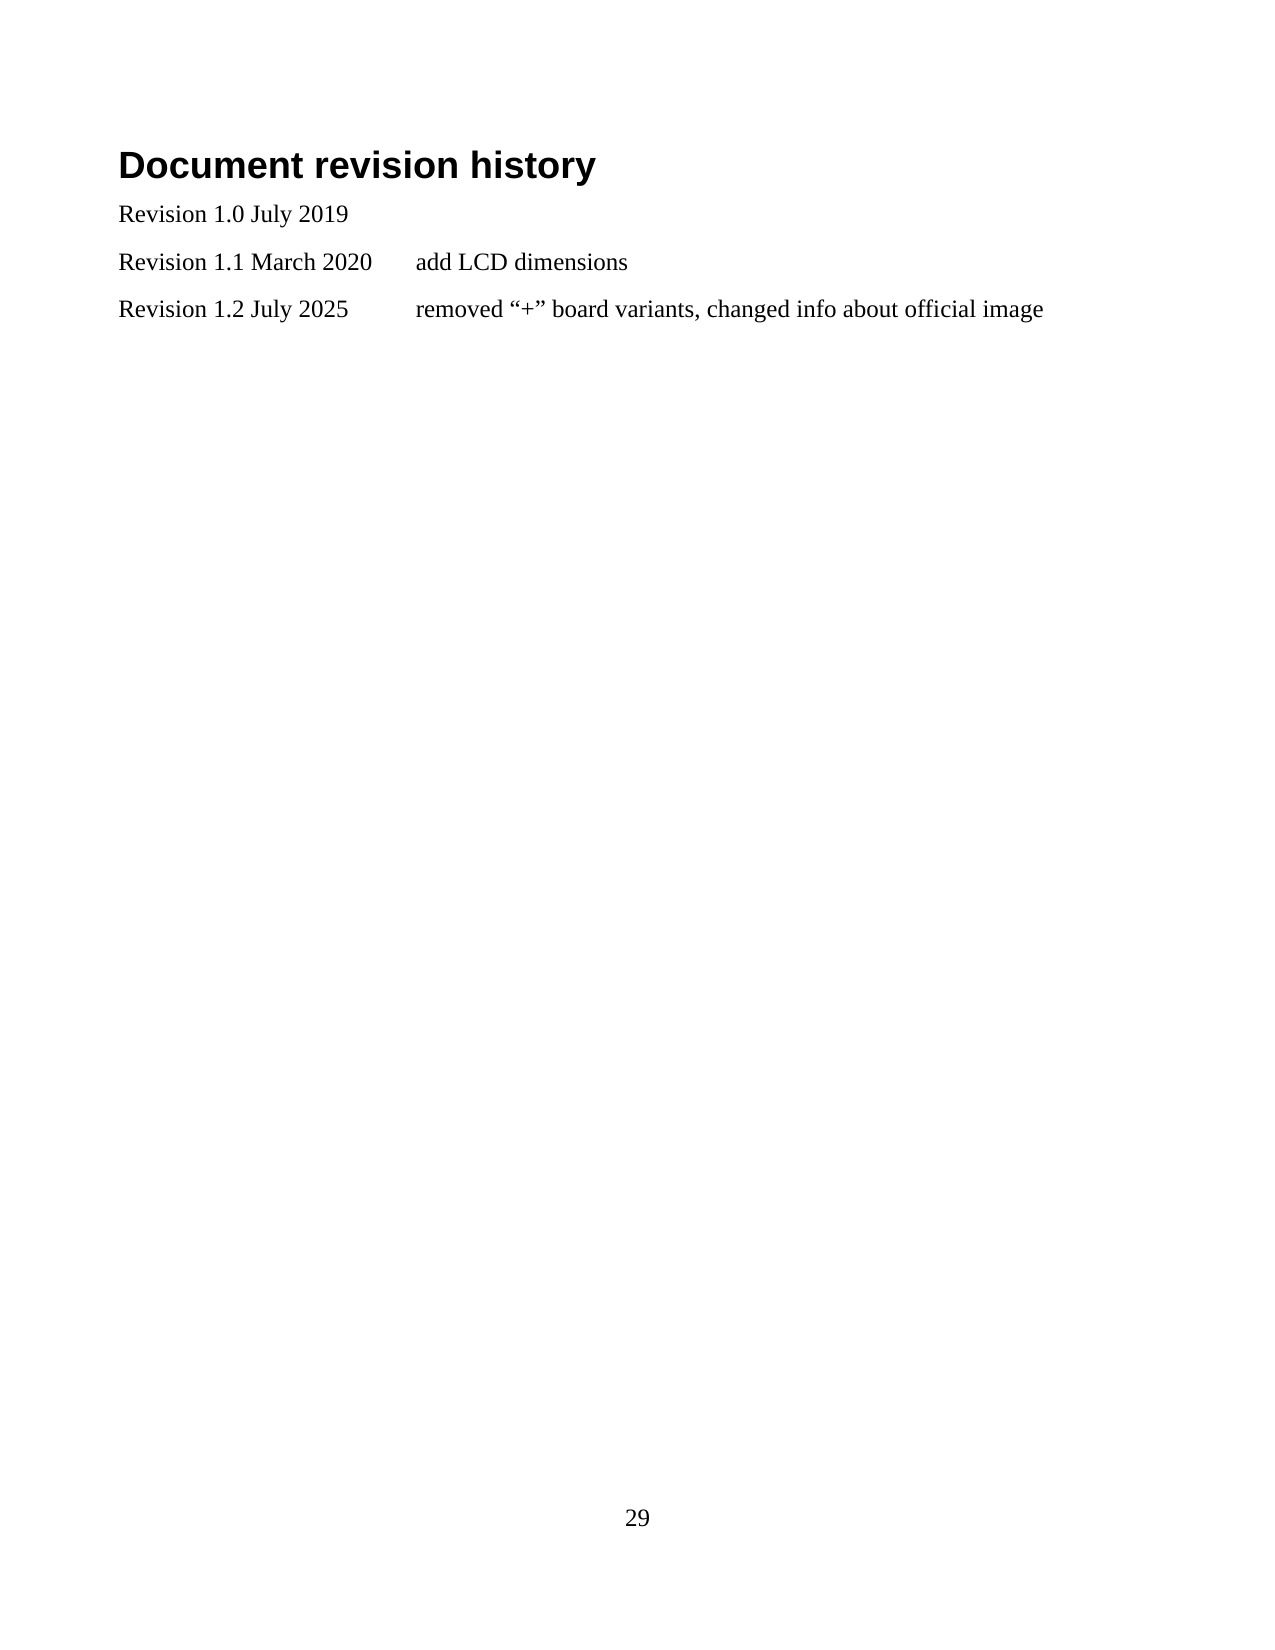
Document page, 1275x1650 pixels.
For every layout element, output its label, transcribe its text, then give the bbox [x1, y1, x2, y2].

text Revision 1.2 July 2025 removed “+” board variants, changed info about official image [118, 294, 1157, 323]
text Revision 1.0 July 2019 [118, 199, 1157, 228]
subtitle Document revision history [118, 143, 1157, 187]
text Revision 1.1 March 2020 add LCD dimensions [118, 247, 1157, 276]
